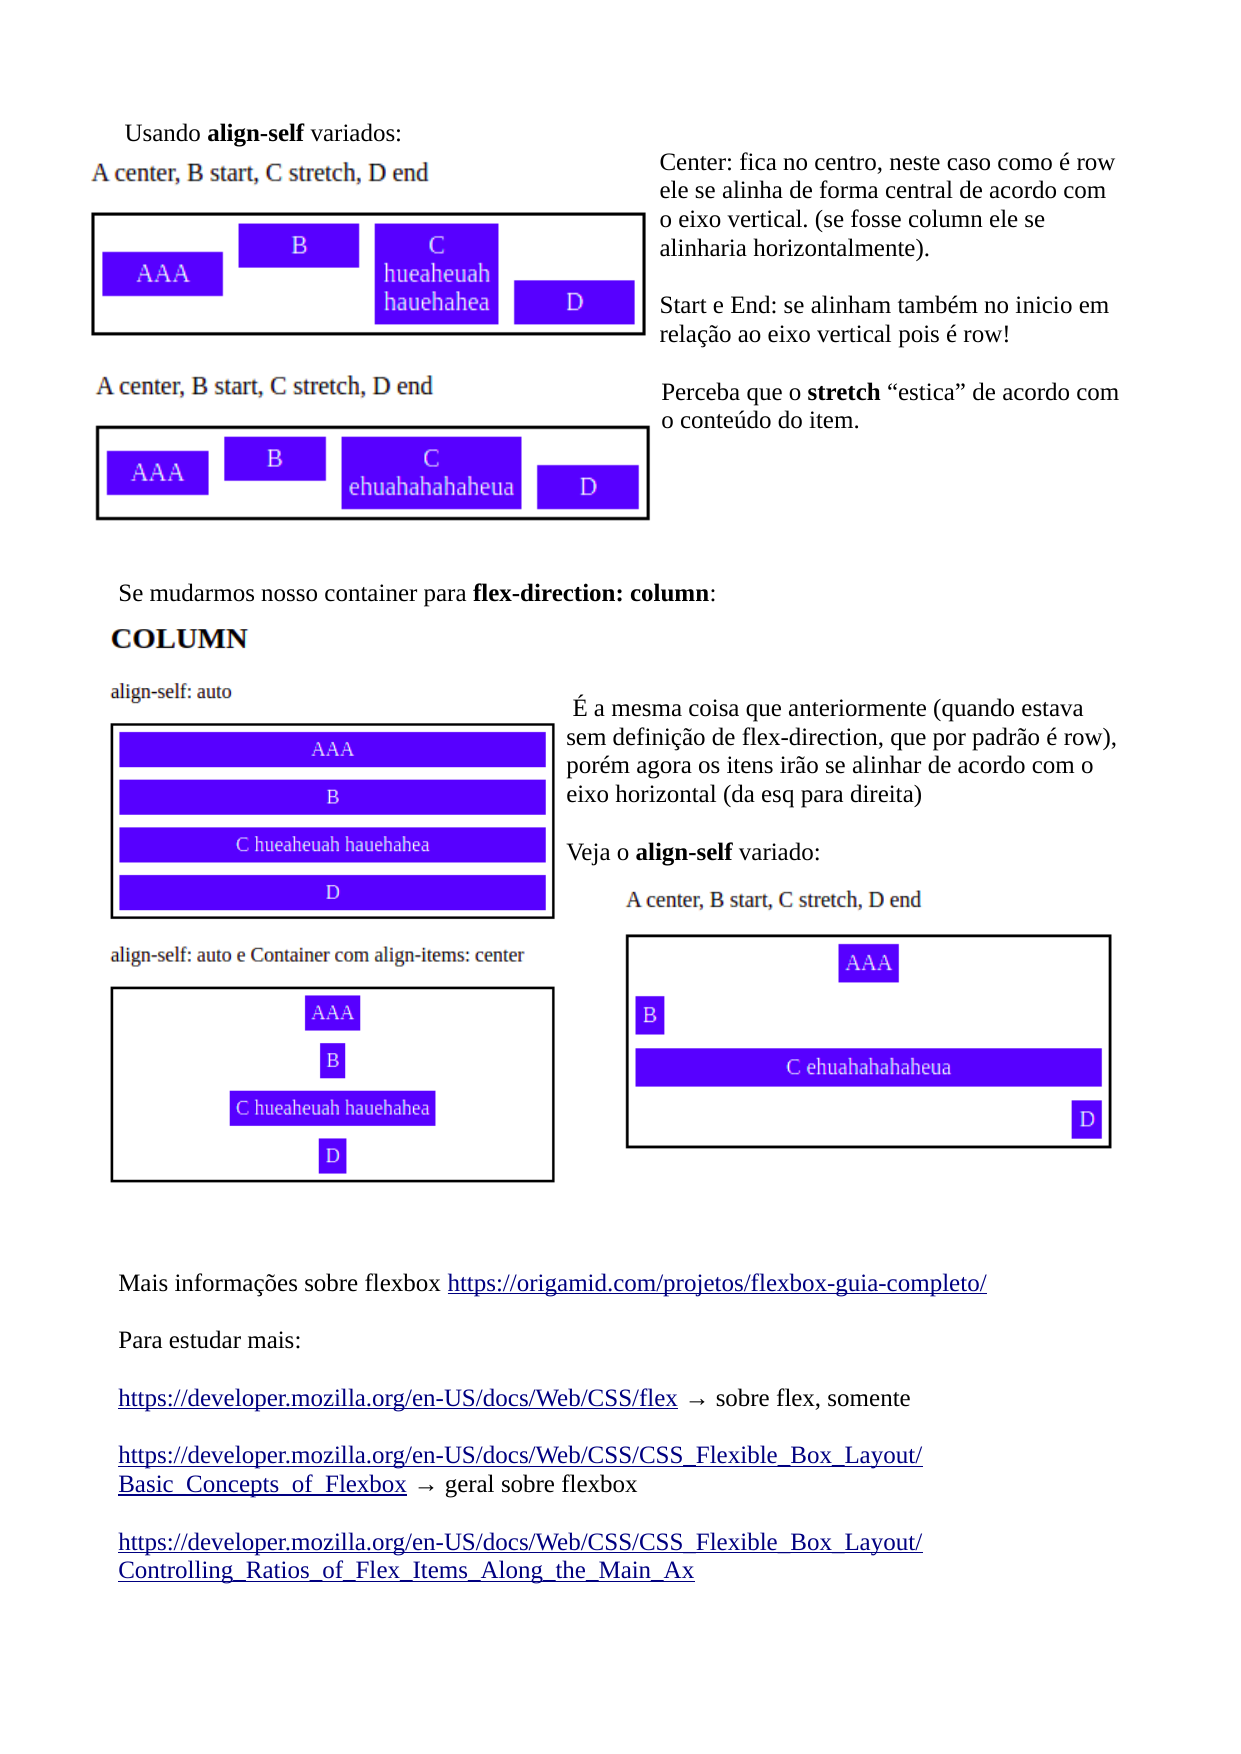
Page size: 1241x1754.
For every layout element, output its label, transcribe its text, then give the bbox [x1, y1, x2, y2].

text Center: fica no centro, neste caso como é row ele se alinha de forma central de acordo com o eixo vertical. (se fosse column ele se alinharia horizontalmente). [118, 147, 1122, 262]
text Mais informações sobre flexbox https://origamid.com/projetos/flexbox-guia-completo/ [118, 1268, 1122, 1297]
text É a mesma coisa que anteriormente (quando estava sem definição de flex-direction, que por padrão é row), porém agora os itens irão se alinhar de acordo com o eixo horizontal (da esq para direita) [566, 693, 1122, 808]
picture [87, 153, 660, 353]
picture [107, 618, 566, 1190]
text Usando align-self variados: [118, 118, 1122, 147]
text Para estudar mais: [118, 1326, 1122, 1354]
text Se mudarmos nosso container para flex-direction: column: [118, 578, 1122, 607]
text Perceba que o stretch “estica” de acordo com o conteúdo do item. [661, 377, 1122, 434]
picture [90, 360, 661, 533]
text https://developer.mozilla.org/en-US/docs/Web/CSS/CSS_Flexible_Box_Layout/Controlling_Ratios_of_Flex_Items_Along_the_Main_Ax [118, 1527, 1122, 1584]
picture [622, 888, 1124, 1154]
text https://developer.mozilla.org/en-US/docs/Web/CSS/flex → sobre flex, somente [118, 1383, 1122, 1412]
text Veja o align-self variado: [566, 837, 1122, 866]
text https://developer.mozilla.org/en-US/docs/Web/CSS/CSS_Flexible_Box_Layout/Basic_Concepts_of_Flexbox → geral sobre flexbox [118, 1441, 1122, 1498]
text Start e End: se alinham também no inicio em relação ao eixo vertical pois é row! [660, 291, 1122, 348]
